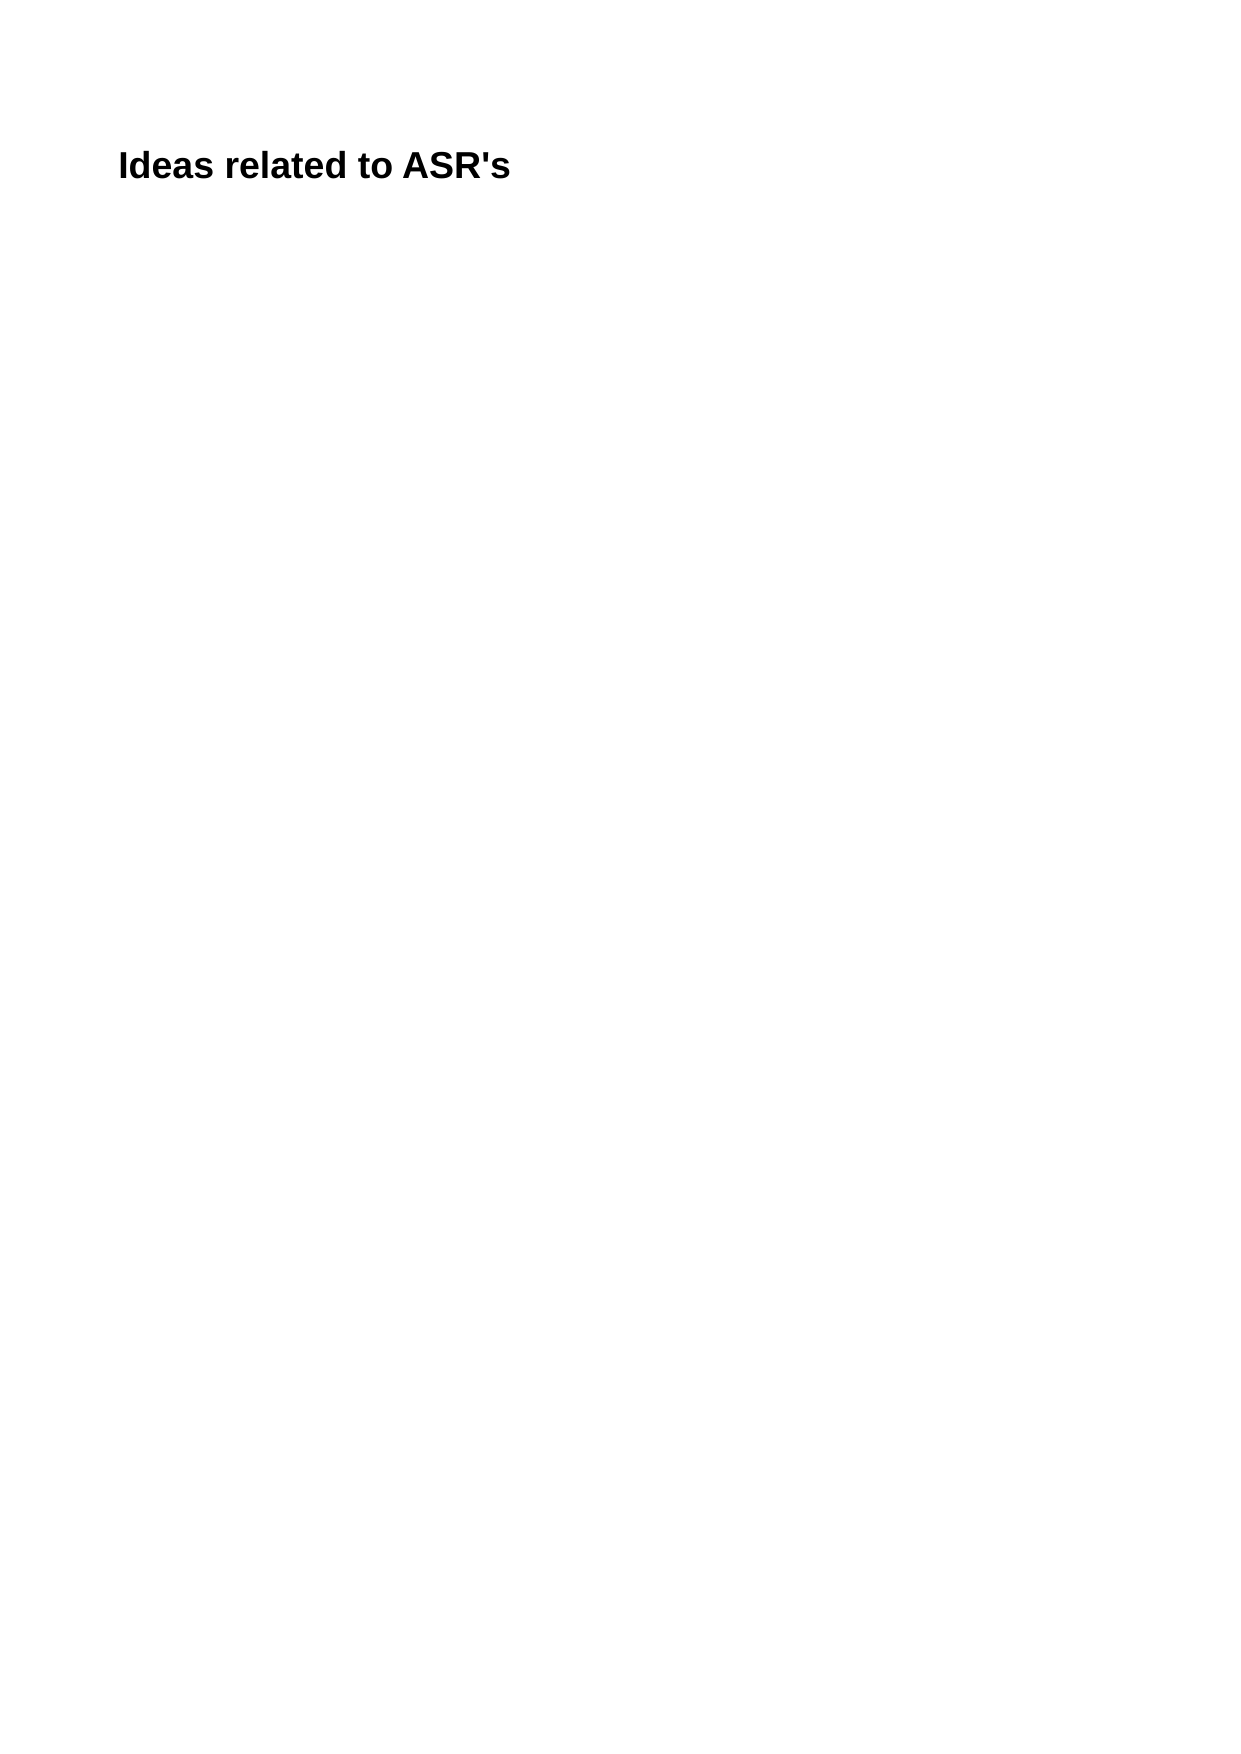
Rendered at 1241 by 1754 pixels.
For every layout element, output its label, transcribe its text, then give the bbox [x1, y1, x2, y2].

subtitle Ideas related to ASR's [118, 143, 1122, 186]
